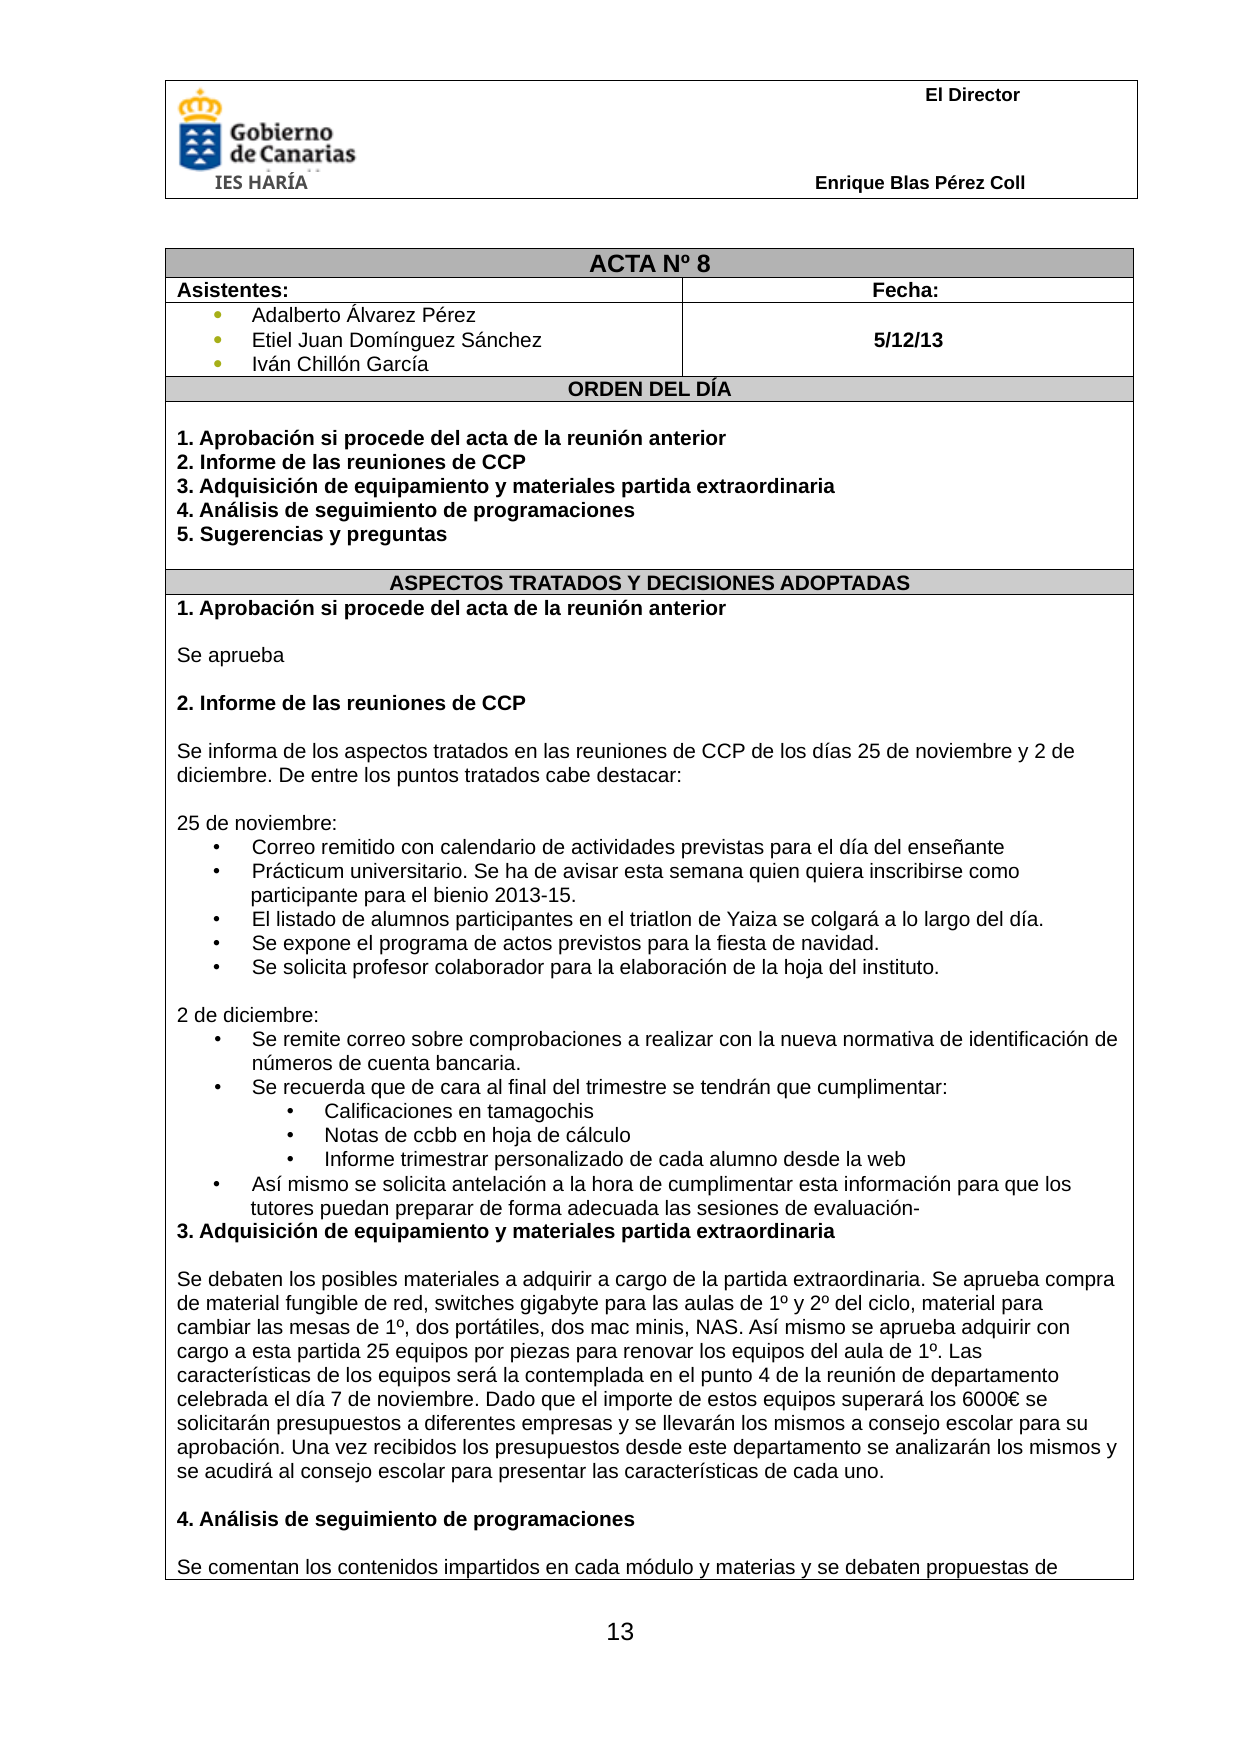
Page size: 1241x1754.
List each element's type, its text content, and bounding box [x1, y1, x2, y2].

table_cell ORDEN DEL DÍA [166, 377, 1133, 401]
table_header ACTA Nº 8 [166, 249, 1133, 277]
table_cell 1. Aprobación si procede del acta de la reunión anterior 2. Informe de las reuniones de CCP 3. Adquisición de equipamiento y materiales partida extraordinaria 4. Análisis de seguimiento de programaciones 5. Sugerencias y preguntas [166, 402, 1133, 569]
table_cell ASPECTOS TRATADOS Y DECISIONES ADOPTADAS [166, 570, 1133, 594]
table_cell Fecha: [683, 278, 1133, 302]
picture [173, 85, 359, 172]
table_cell 5/12/13 [683, 303, 1133, 376]
table_cell 1. Aprobación si procede del acta de la reunión anterior Se aprueba 2. Informe de las reuniones de CCP Se informa de los aspectos tratados en las reuniones de CCP de los días 25 de noviembre y 2 de diciembre. De entre los puntos tratados cabe destacar: 25 de noviembre: Correo remitido con calendario de actividades previstas para el día del enseñante Prácticum universitario. Se ha de avisar esta semana quien quiera inscribirse como participante para el bienio 2013-15. El listado de alumnos participantes en el triatlon de Yaiza se colgará a lo largo del día. Se expone el programa de actos previstos para la fiesta de navidad. Se solicita profesor colaborador para la elaboración de la hoja del instituto. 2 de diciembre: Se remite correo sobre comprobaciones a realizar con la nueva normativa de identificación de números de cuenta bancaria. Se recuerda que de cara al final del trimestre se tendrán que cumplimentar: Calificaciones en tamagochis Notas de ccbb en hoja de cálculo Informe trimestrar personalizado de cada alumno desde la web Así mismo se solicita antelación a la hora de cumplimentar esta información para que los tutores puedan preparar de forma adecuada las sesiones de evaluación- 3. Adquisición de equipamiento y materiales partida extraordinaria Se debaten los posibles materiales a adquirir a cargo de la partida extraordinaria. Se aprueba compra de material fungible de red, switches gigabyte para las aulas de 1º y 2º del ciclo, material para cambiar las mesas de 1º, dos portátiles, dos mac minis, NAS. Así mismo se aprueba adquirir con cargo a esta partida 25 equipos por piezas para renovar los equipos del aula de 1º. Las características de los equipos será la contemplada en el punto 4 de la reunión de departamento celebrada el día 7 de noviembre. Dado que el importe de estos equipos superará los 6000€ se solicitarán presupuestos a diferentes empresas y se llevarán los mismos a consejo escolar para su aprobación. Una vez recibidos los presupuestos desde este departamento se analizarán los mismos y se acudirá al consejo escolar para presentar las características de cada uno. 4. Análisis de seguimiento de programaciones Se comentan los contenidos impartidos en cada módulo y materias y se debaten propuestas de [166, 595, 1133, 1579]
table_cell Adalberto Álvarez Pérez Etiel Juan Domínguez Sánchez Iván Chillón García [166, 303, 682, 376]
table_cell Asistentes: [166, 278, 682, 302]
